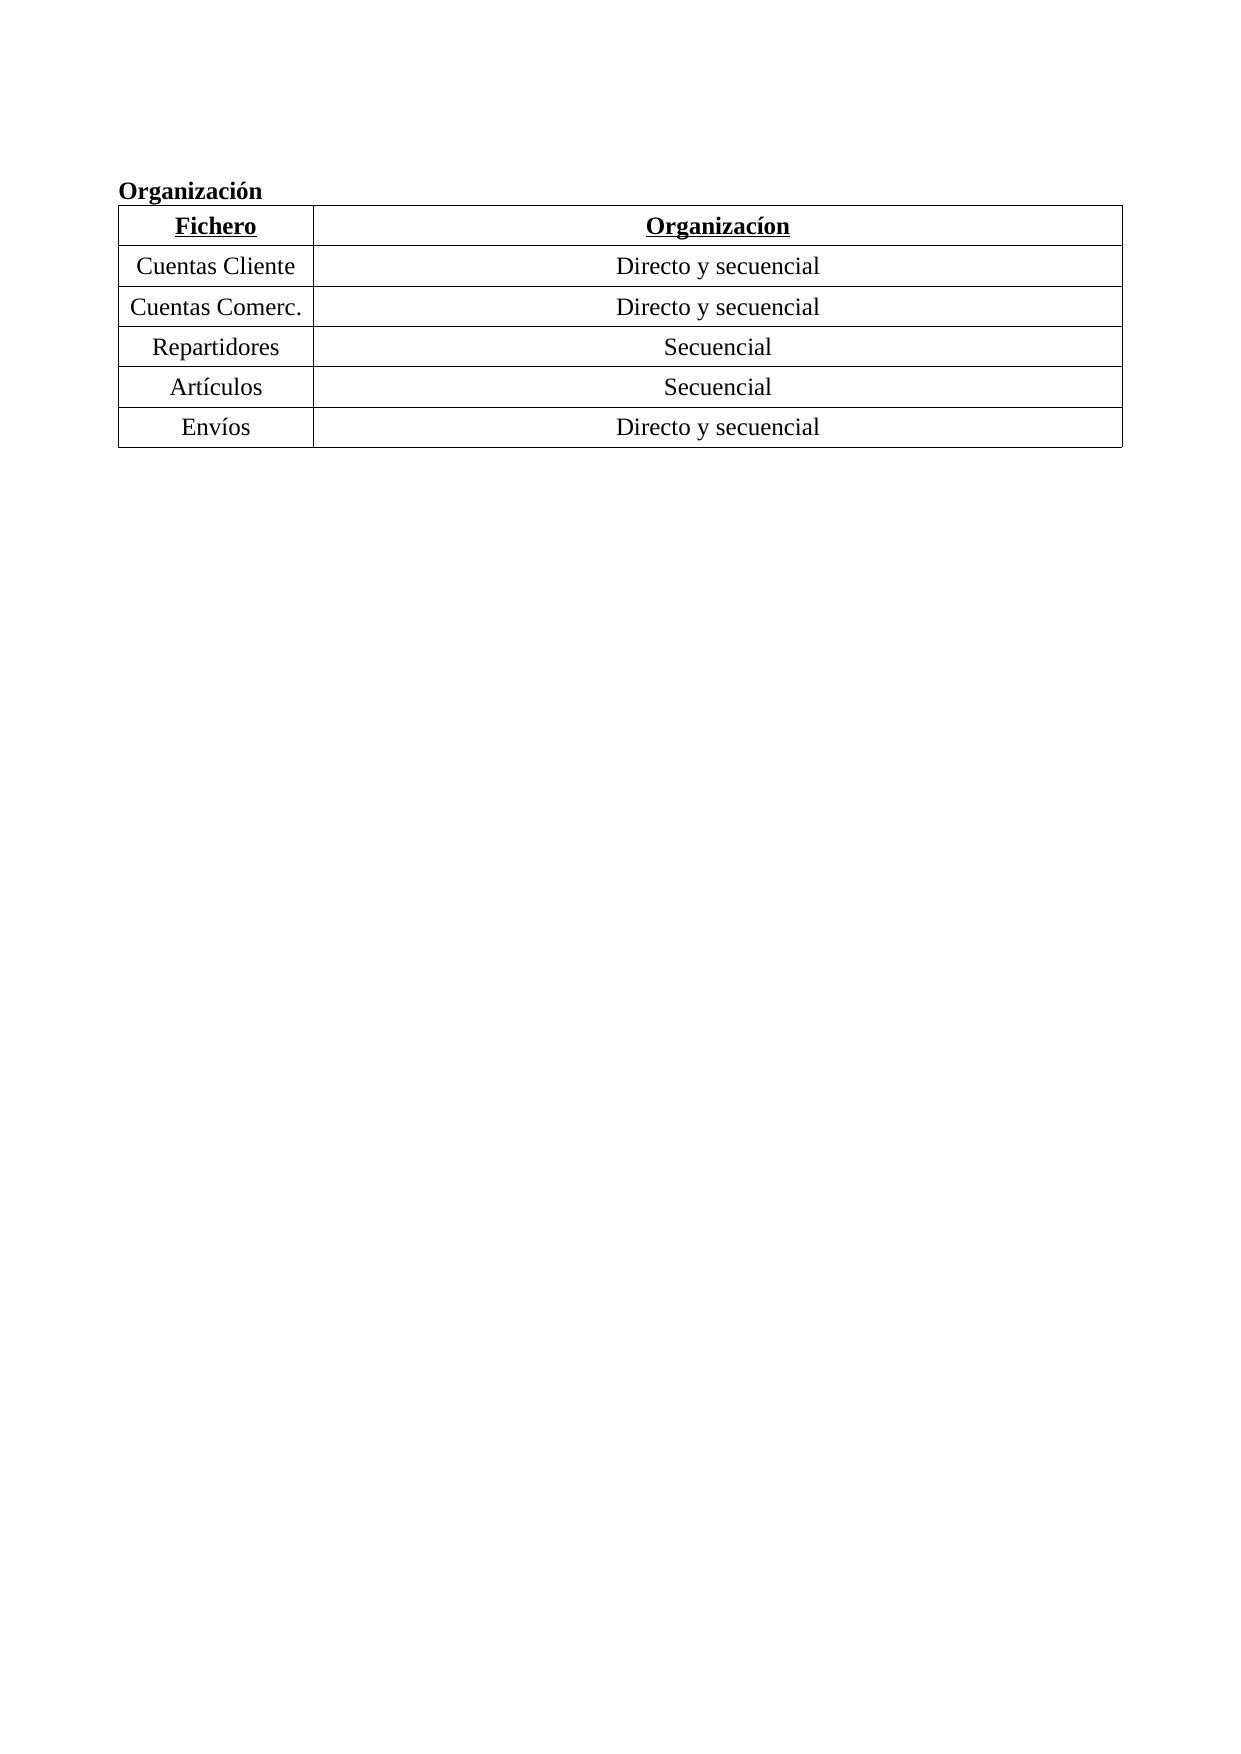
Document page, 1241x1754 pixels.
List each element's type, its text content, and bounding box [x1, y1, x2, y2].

table_cell Envíos [119, 408, 313, 447]
table_cell Directo y secuencial [314, 246, 1122, 286]
table_cell Secuencial [314, 367, 1122, 407]
table_cell Directo y secuencial [314, 287, 1122, 326]
table_header Fichero [119, 206, 313, 245]
table_cell Secuencial [314, 327, 1122, 366]
table_cell Cuentas Comerc. [119, 287, 313, 326]
table_cell Repartidores [119, 327, 313, 366]
text Organización [118, 176, 1122, 205]
table_cell Artículos [119, 367, 313, 407]
table_cell Cuentas Cliente [119, 246, 313, 286]
table_header Organizacíon [314, 206, 1122, 245]
table_cell Directo y secuencial [314, 408, 1122, 447]
